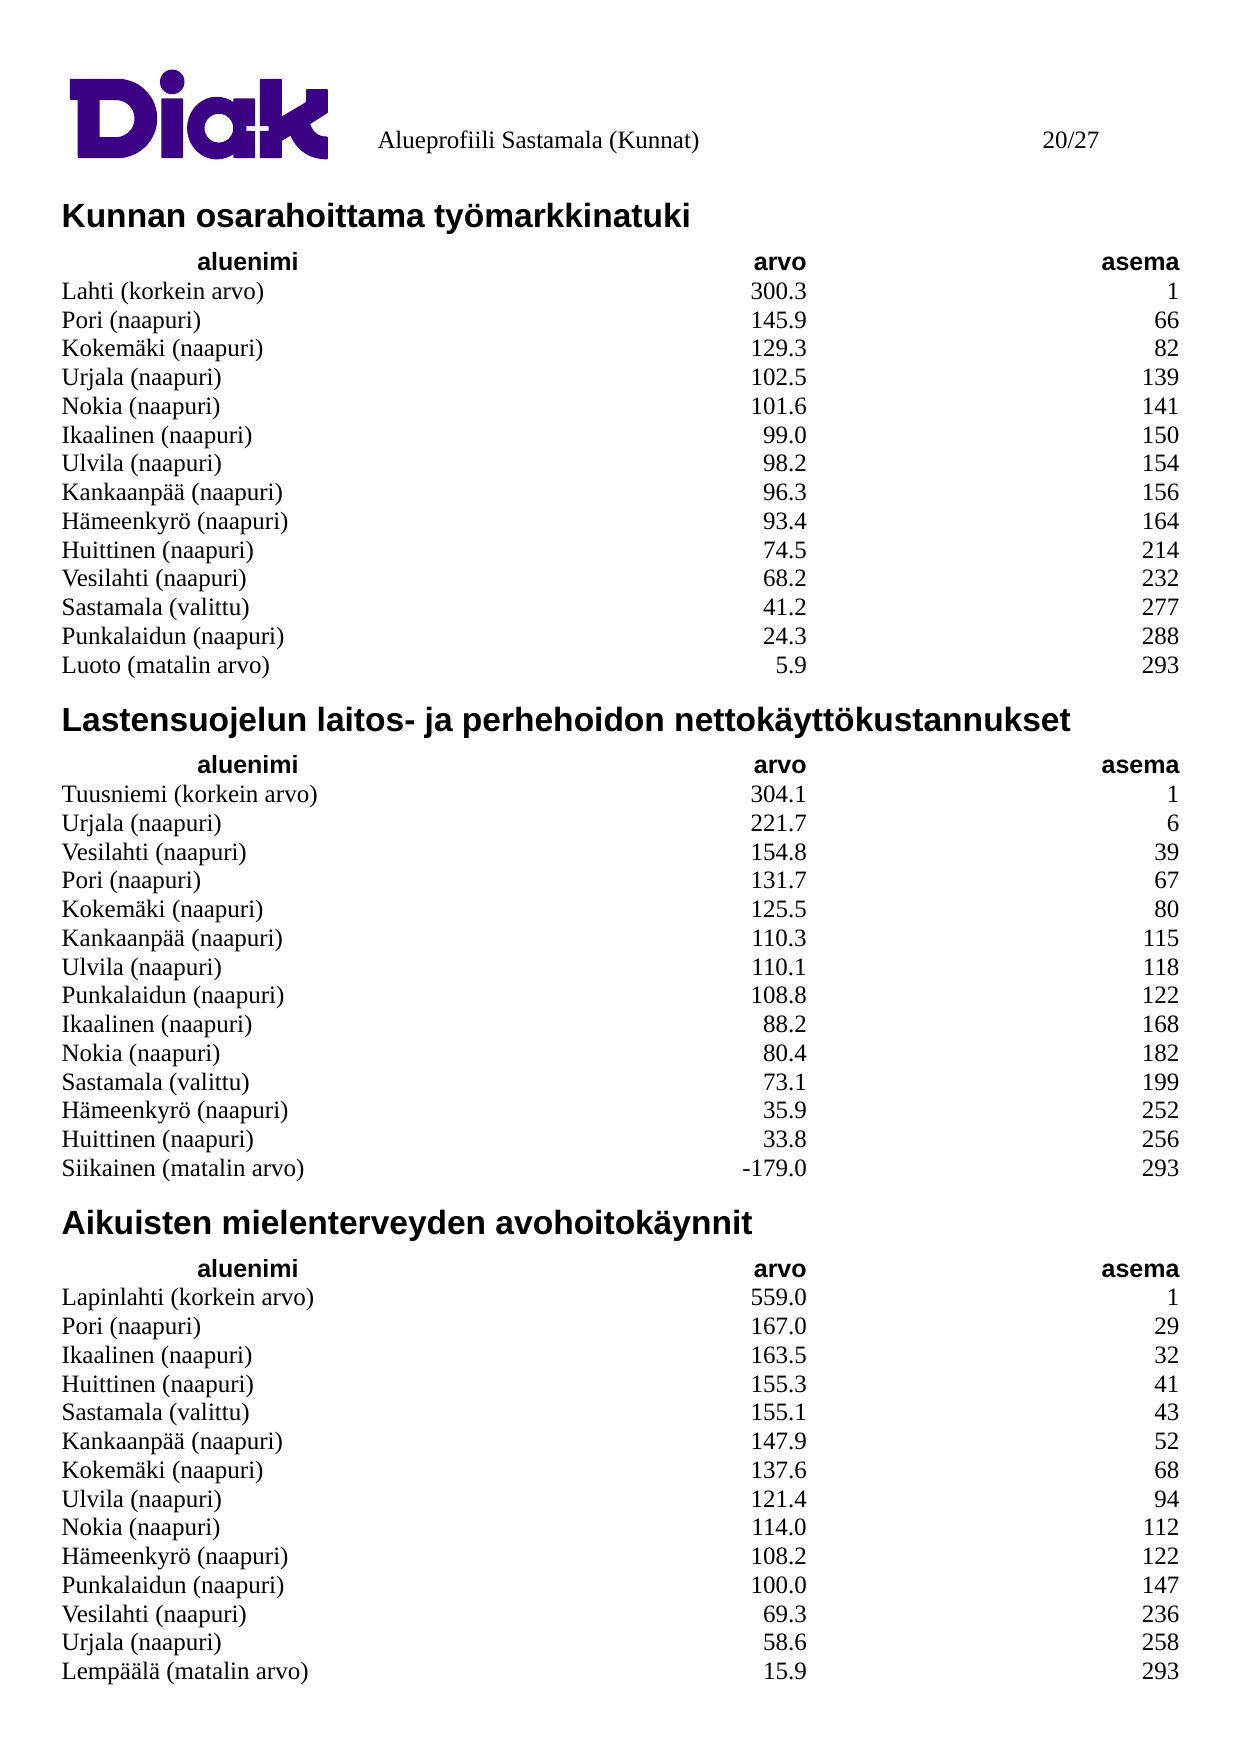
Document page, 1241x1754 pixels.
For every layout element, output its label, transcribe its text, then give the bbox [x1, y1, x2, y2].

table_cell 182 [806, 1038, 1179, 1067]
table_cell 293 [806, 650, 1179, 678]
table_cell Kankaanpää (naapuri) [61, 1426, 434, 1455]
table_cell 68 [806, 1455, 1179, 1484]
table_cell Vesilahti (naapuri) [61, 1599, 434, 1627]
table_cell 139 [806, 362, 1179, 391]
table_cell 96.3 [434, 477, 806, 506]
table_cell 101.6 [434, 391, 806, 420]
table_cell Nokia (naapuri) [61, 391, 434, 420]
table_header arvo [434, 751, 806, 779]
table_header aluenimi [61, 751, 434, 779]
table_cell 156 [806, 477, 1179, 506]
table_cell Urjala (naapuri) [61, 808, 434, 837]
table_cell Ikaalinen (naapuri) [61, 1009, 434, 1038]
table_cell Kankaanpää (naapuri) [61, 923, 434, 952]
table_cell Luoto (matalin arvo) [61, 650, 434, 678]
table_cell Huittinen (naapuri) [61, 535, 434, 563]
table_cell 125.5 [434, 894, 806, 923]
table_cell 114.0 [434, 1513, 806, 1541]
table_cell 100.0 [434, 1570, 806, 1599]
table_cell 93.4 [434, 506, 806, 535]
table_header asema [806, 1254, 1179, 1282]
table_cell -179.0 [434, 1153, 806, 1182]
table_cell 288 [806, 621, 1179, 650]
subtitle Aikuisten mielenterveyden avohoitokäynnit [61, 1203, 1179, 1241]
table_cell Kokemäki (naapuri) [61, 1455, 434, 1484]
table_cell Pori (naapuri) [61, 305, 434, 333]
table_cell 1 [806, 276, 1179, 305]
subtitle Lastensuojelun laitos- ja perhehoidon nettokäyttökustannukset [61, 699, 1179, 738]
table_cell 80.4 [434, 1038, 806, 1067]
table_cell 24.3 [434, 621, 806, 650]
table_cell 277 [806, 592, 1179, 621]
table_cell 1 [806, 1283, 1179, 1311]
subtitle Kunnan osarahoittama työmarkkinatuki [61, 196, 1179, 235]
table_cell Vesilahti (naapuri) [61, 837, 434, 866]
table_cell 74.5 [434, 535, 806, 563]
table_cell 98.2 [434, 449, 806, 477]
table_cell 214 [806, 535, 1179, 563]
table_cell Hämeenkyrö (naapuri) [61, 506, 434, 535]
table_cell 164 [806, 506, 1179, 535]
table_cell Kankaanpää (naapuri) [61, 477, 434, 506]
table_cell Nokia (naapuri) [61, 1513, 434, 1541]
table_cell 154.8 [434, 837, 806, 866]
table_cell 5.9 [434, 650, 806, 678]
table_cell 67 [806, 866, 1179, 894]
table_cell Punkalaidun (naapuri) [61, 1570, 434, 1599]
table_cell 69.3 [434, 1599, 806, 1627]
table_cell 304.1 [434, 779, 806, 808]
table_cell 52 [806, 1426, 1179, 1455]
table_cell 33.8 [434, 1124, 806, 1153]
table_cell Hämeenkyrö (naapuri) [61, 1541, 434, 1570]
table_cell 66 [806, 305, 1179, 333]
table_cell 6 [806, 808, 1179, 837]
table_header aluenimi [61, 247, 434, 276]
table_cell 199 [806, 1067, 1179, 1096]
table_cell 168 [806, 1009, 1179, 1038]
table_cell 293 [806, 1153, 1179, 1182]
table_cell 39 [806, 837, 1179, 866]
table_cell Siikainen (matalin arvo) [61, 1153, 434, 1182]
table_cell Sastamala (valittu) [61, 1067, 434, 1096]
table_cell 145.9 [434, 305, 806, 333]
table_cell 236 [806, 1599, 1179, 1627]
table_cell 221.7 [434, 808, 806, 837]
table_cell 122 [806, 981, 1179, 1009]
table_cell 58.6 [434, 1628, 806, 1656]
table_cell 110.3 [434, 923, 806, 952]
table_cell 82 [806, 334, 1179, 362]
table_cell 32 [806, 1340, 1179, 1369]
table_cell Pori (naapuri) [61, 866, 434, 894]
table_cell Ulvila (naapuri) [61, 1484, 434, 1512]
table_cell 154 [806, 449, 1179, 477]
table_cell Tuusniemi (korkein arvo) [61, 779, 434, 808]
table_cell 300.3 [434, 276, 806, 305]
table_cell 80 [806, 894, 1179, 923]
table_cell 150 [806, 420, 1179, 448]
table_cell Ikaalinen (naapuri) [61, 1340, 434, 1369]
table_cell Ulvila (naapuri) [61, 952, 434, 981]
table_cell 252 [806, 1096, 1179, 1124]
table_cell 163.5 [434, 1340, 806, 1369]
table_cell 41 [806, 1369, 1179, 1397]
table_cell Lempäälä (matalin arvo) [61, 1656, 434, 1685]
table_cell Pori (naapuri) [61, 1311, 434, 1340]
table_cell Punkalaidun (naapuri) [61, 621, 434, 650]
table_cell Nokia (naapuri) [61, 1038, 434, 1067]
table_cell Lahti (korkein arvo) [61, 276, 434, 305]
table_cell 108.8 [434, 981, 806, 1009]
table_cell 115 [806, 923, 1179, 952]
table_cell 141 [806, 391, 1179, 420]
table_cell 88.2 [434, 1009, 806, 1038]
table_cell 112 [806, 1513, 1179, 1541]
table_cell 15.9 [434, 1656, 806, 1685]
table_cell Huittinen (naapuri) [61, 1124, 434, 1153]
table_cell Sastamala (valittu) [61, 1398, 434, 1426]
table_cell Sastamala (valittu) [61, 592, 434, 621]
table_cell 73.1 [434, 1067, 806, 1096]
table_cell 129.3 [434, 334, 806, 362]
table_cell Ulvila (naapuri) [61, 449, 434, 477]
table_cell 121.4 [434, 1484, 806, 1512]
table_cell Lapinlahti (korkein arvo) [61, 1283, 434, 1311]
table_cell 258 [806, 1628, 1179, 1656]
table_cell 155.3 [434, 1369, 806, 1397]
table_cell 110.1 [434, 952, 806, 981]
table_cell 29 [806, 1311, 1179, 1340]
table_cell 35.9 [434, 1096, 806, 1124]
table_cell 256 [806, 1124, 1179, 1153]
table_cell Kokemäki (naapuri) [61, 894, 434, 923]
table_cell Kokemäki (naapuri) [61, 334, 434, 362]
table_cell Urjala (naapuri) [61, 362, 434, 391]
table_header asema [806, 247, 1179, 276]
table_cell Vesilahti (naapuri) [61, 564, 434, 592]
table_cell 99.0 [434, 420, 806, 448]
table_cell 559.0 [434, 1283, 806, 1311]
table_cell 43 [806, 1398, 1179, 1426]
table_header arvo [434, 247, 806, 276]
table_cell 122 [806, 1541, 1179, 1570]
table_cell 167.0 [434, 1311, 806, 1340]
table_cell Huittinen (naapuri) [61, 1369, 434, 1397]
table_cell 118 [806, 952, 1179, 981]
table_cell 147 [806, 1570, 1179, 1599]
table_header arvo [434, 1254, 806, 1282]
table_cell 155.1 [434, 1398, 806, 1426]
table_header asema [806, 751, 1179, 779]
table_cell 102.5 [434, 362, 806, 391]
table_cell 232 [806, 564, 1179, 592]
table_cell 94 [806, 1484, 1179, 1512]
table_cell Punkalaidun (naapuri) [61, 981, 434, 1009]
table_cell 147.9 [434, 1426, 806, 1455]
table_cell 41.2 [434, 592, 806, 621]
table_cell 293 [806, 1656, 1179, 1685]
table_cell Ikaalinen (naapuri) [61, 420, 434, 448]
table_cell 137.6 [434, 1455, 806, 1484]
table_header aluenimi [61, 1254, 434, 1282]
table_cell 1 [806, 779, 1179, 808]
table_cell Hämeenkyrö (naapuri) [61, 1096, 434, 1124]
table_cell 131.7 [434, 866, 806, 894]
table_cell 68.2 [434, 564, 806, 592]
table_cell Urjala (naapuri) [61, 1628, 434, 1656]
table_cell 108.2 [434, 1541, 806, 1570]
